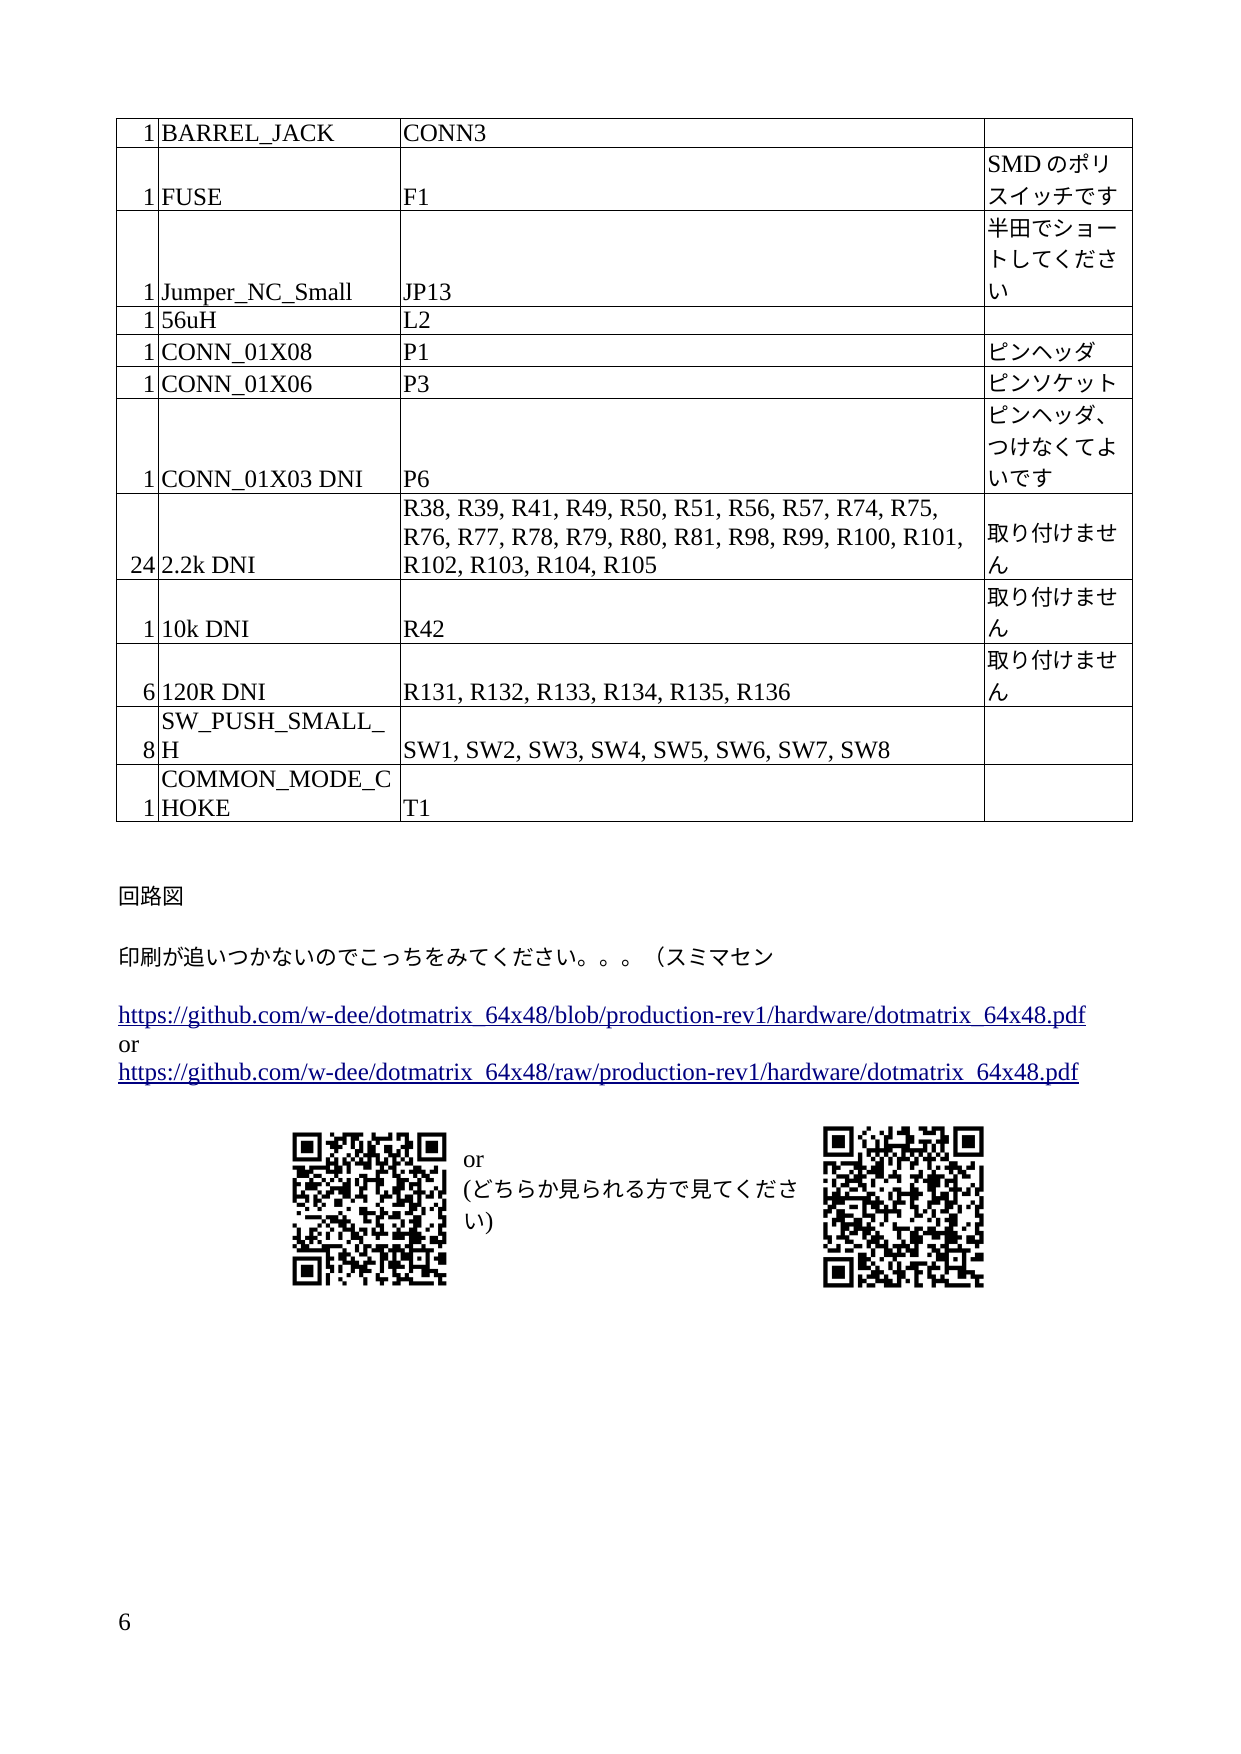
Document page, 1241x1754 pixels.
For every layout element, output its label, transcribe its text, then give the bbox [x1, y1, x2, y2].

table_cell ピンソケット [985, 367, 1132, 398]
table_cell 1 [117, 148, 158, 210]
table_cell 24 [117, 494, 158, 579]
table_cell 1 [117, 399, 158, 493]
table_cell 56uH [159, 307, 400, 334]
table_cell P6 [401, 399, 984, 493]
table_cell [985, 765, 1132, 821]
table_cell COMMON_MODE_CHOKE [159, 765, 400, 821]
table_cell 取り付けません [985, 644, 1132, 706]
text [118, 1172, 276, 1236]
table_cell JP13 [401, 211, 984, 306]
text or [463, 1144, 806, 1172]
table_cell SW_PUSH_SMALL_H [159, 707, 400, 764]
table_cell [985, 119, 1132, 147]
text 回路図 [118, 879, 1122, 911]
table_cell 1 [117, 211, 158, 306]
picture [806, 1109, 1001, 1305]
table_cell 1 [117, 367, 158, 398]
table_cell 取り付けません [985, 494, 1132, 579]
table_cell [985, 707, 1132, 764]
text (どちらか見られる方で見てください) [463, 1172, 806, 1236]
text or [118, 1029, 1122, 1057]
table_cell R131, R132, R133, R134, R135, R136 [401, 644, 984, 706]
table_cell 6 [117, 644, 158, 706]
table_cell SMDのポリスイッチです [985, 148, 1132, 210]
table_cell CONN3 [401, 119, 984, 147]
table_cell 半田でショートしてください [985, 211, 1132, 306]
table_cell CONN_01X08 [159, 335, 400, 366]
table_cell [985, 307, 1132, 334]
table_cell 120R DNI [159, 644, 400, 706]
table_cell CONN_01X06 [159, 367, 400, 398]
table_cell BARREL_JACK [159, 119, 400, 147]
table_cell 1 [117, 580, 158, 643]
table_cell 1 [117, 119, 158, 147]
text https://github.com/w-dee/dotmatrix_64x48/blob/production-rev1/hardware/dotmatrix_64x48.pdf [118, 1000, 1122, 1029]
table_cell L2 [401, 307, 984, 334]
table_cell ピンヘッダ、つけなくてよいです [985, 399, 1132, 493]
table_cell Jumper_NC_Small [159, 211, 400, 306]
table_cell 1 [117, 765, 158, 821]
table_cell R38, R39, R41, R49, R50, R51, R56, R57, R74, R75, R76, R77, R78, R79, R80, R81, R98, R99, R100, R101, R102, R103, R104, R105 [401, 494, 984, 579]
text https://github.com/w-dee/dotmatrix_64x48/raw/production-rev1/hardware/dotmatrix_64x48.pdf [118, 1057, 1122, 1086]
table_cell P1 [401, 335, 984, 366]
text 印刷が追いつかないのでこっちをみてください。。。（スミマセン [118, 939, 1122, 971]
table_cell 取り付けません [985, 580, 1132, 643]
table_cell T1 [401, 765, 984, 821]
picture [276, 1116, 463, 1302]
table_cell 2.2k DNI [159, 494, 400, 579]
table_cell SW1, SW2, SW3, SW4, SW5, SW6, SW7, SW8 [401, 707, 984, 764]
table_cell 8 [117, 707, 158, 764]
table_cell R42 [401, 580, 984, 643]
text [1001, 1172, 1122, 1236]
table_cell 1 [117, 307, 158, 334]
table_cell 10k DNI [159, 580, 400, 643]
table_cell P3 [401, 367, 984, 398]
table_cell 1 [117, 335, 158, 366]
table_cell F1 [401, 148, 984, 210]
text [1001, 1144, 1122, 1172]
text [118, 1144, 276, 1172]
table_cell ピンヘッダ [985, 335, 1132, 366]
table_cell FUSE [159, 148, 400, 210]
table_cell CONN_01X03 DNI [159, 399, 400, 493]
